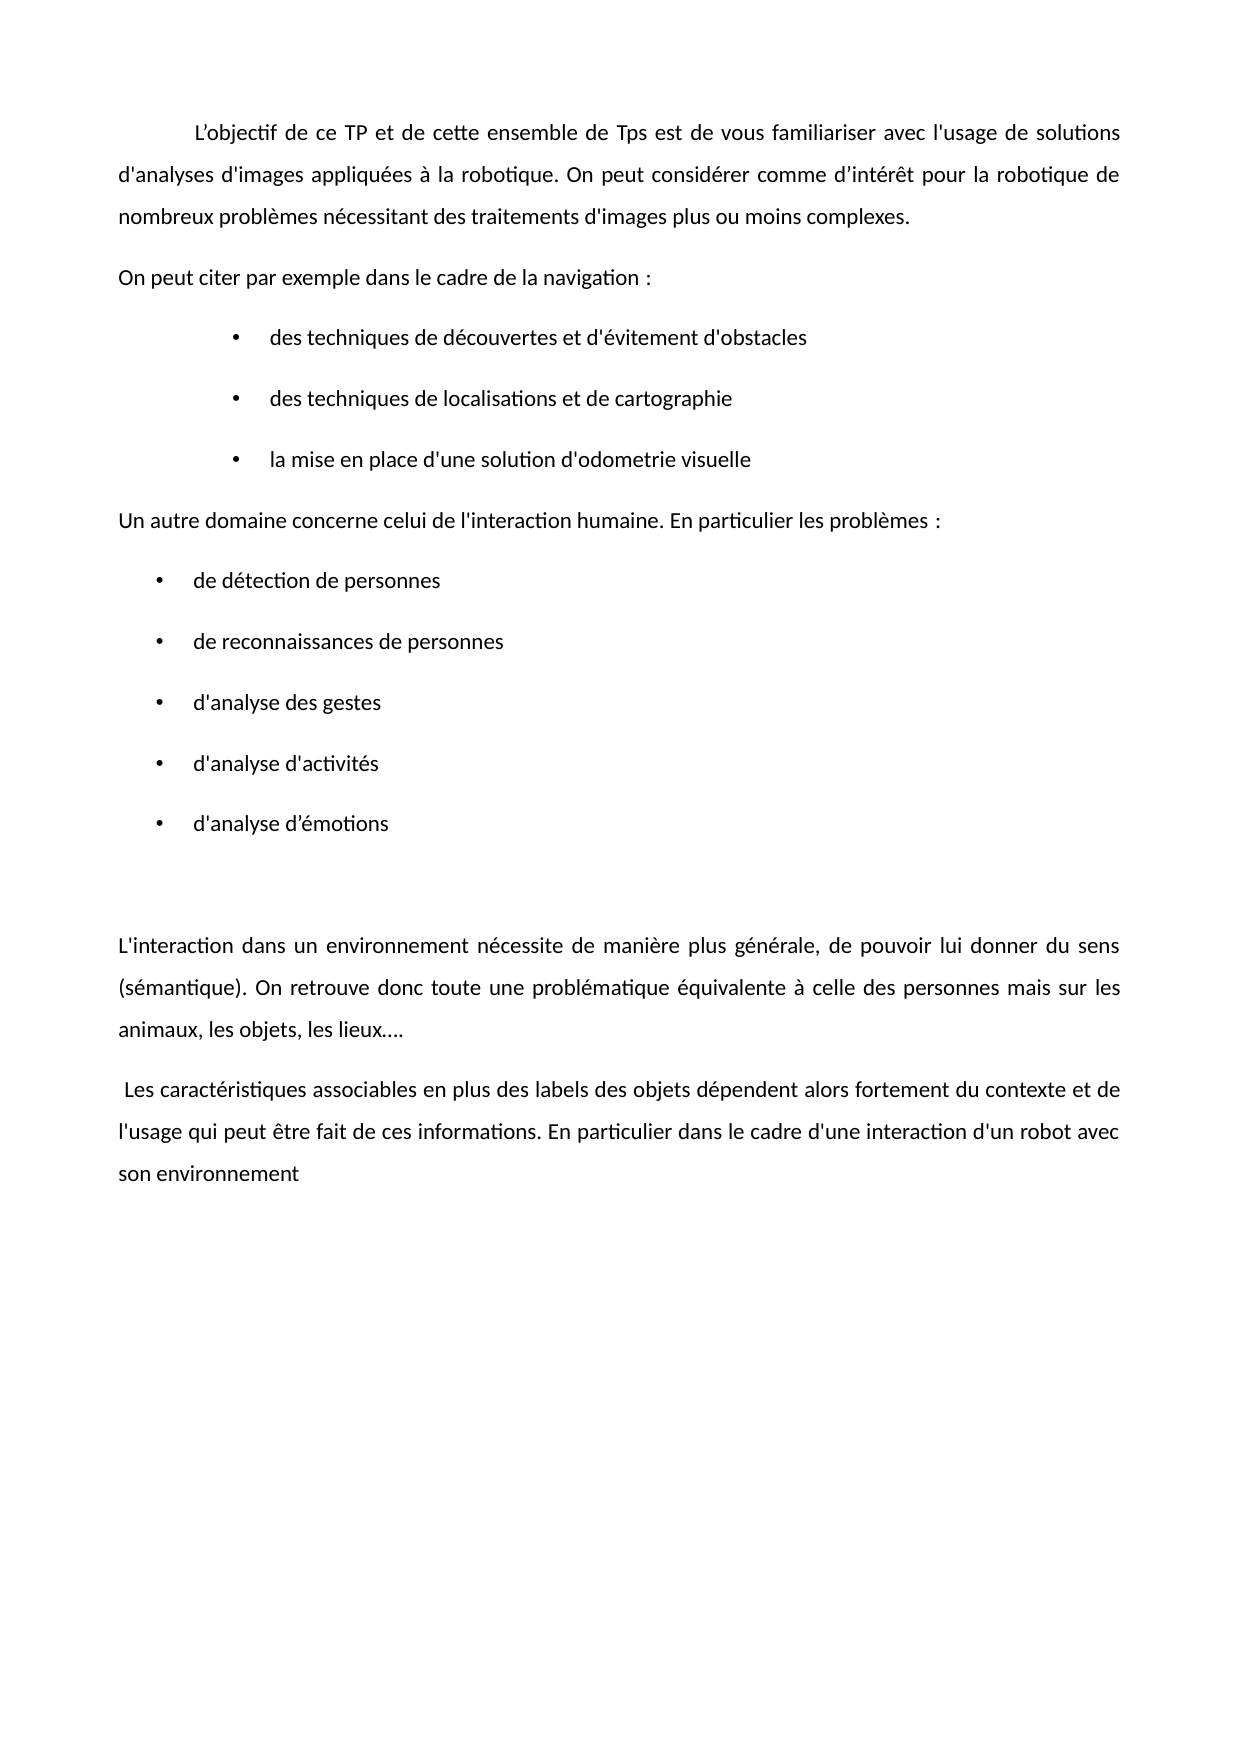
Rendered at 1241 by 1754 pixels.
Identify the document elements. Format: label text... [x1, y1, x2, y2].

list des techniques de localisations et de cartographie [232, 384, 1122, 412]
list d'analyse d’émotions [156, 809, 1122, 837]
text Un autre domaine concerne celui de l'interaction humaine. En particulier les problèmes : [118, 506, 1122, 534]
list des techniques de découvertes et d'évitement d'obstacles [232, 323, 1122, 352]
list de détection de personnes [156, 566, 1122, 594]
list d'analyse d'activités [156, 749, 1122, 777]
list d'analyse des gestes [156, 688, 1122, 716]
list la mise en place d'une solution d'odometrie visuelle [232, 445, 1122, 473]
text Les caractéristiques associables en plus des labels des objets dépendent alors fortement du contexte et de l'usage qui peut être fait de ces informations. En particulier dans le cadre d'une interaction d'un robot avec son environnement [118, 1076, 1122, 1187]
text L'interaction dans un environnement nécessite de manière plus générale, de pouvoir lui donner du sens (sémantique). On retrouve donc toute une problématique équivalente à celle des personnes mais sur les animaux, les objets, les lieux…. [118, 931, 1122, 1043]
list de reconnaissances de personnes [156, 627, 1122, 655]
text On peut citer par exemple dans le cadre de la navigation : [118, 263, 1122, 291]
text L’objectif de ce TP et de cette ensemble de Tps est de vous familiariser avec l'usage de solutions d'analyses d'images appliquées à la robotique. On peut considérer comme d’intérêt pour la robotique de nombreux problèmes nécessitant des traitements d'images plus ou moins complexes. [118, 118, 1122, 230]
